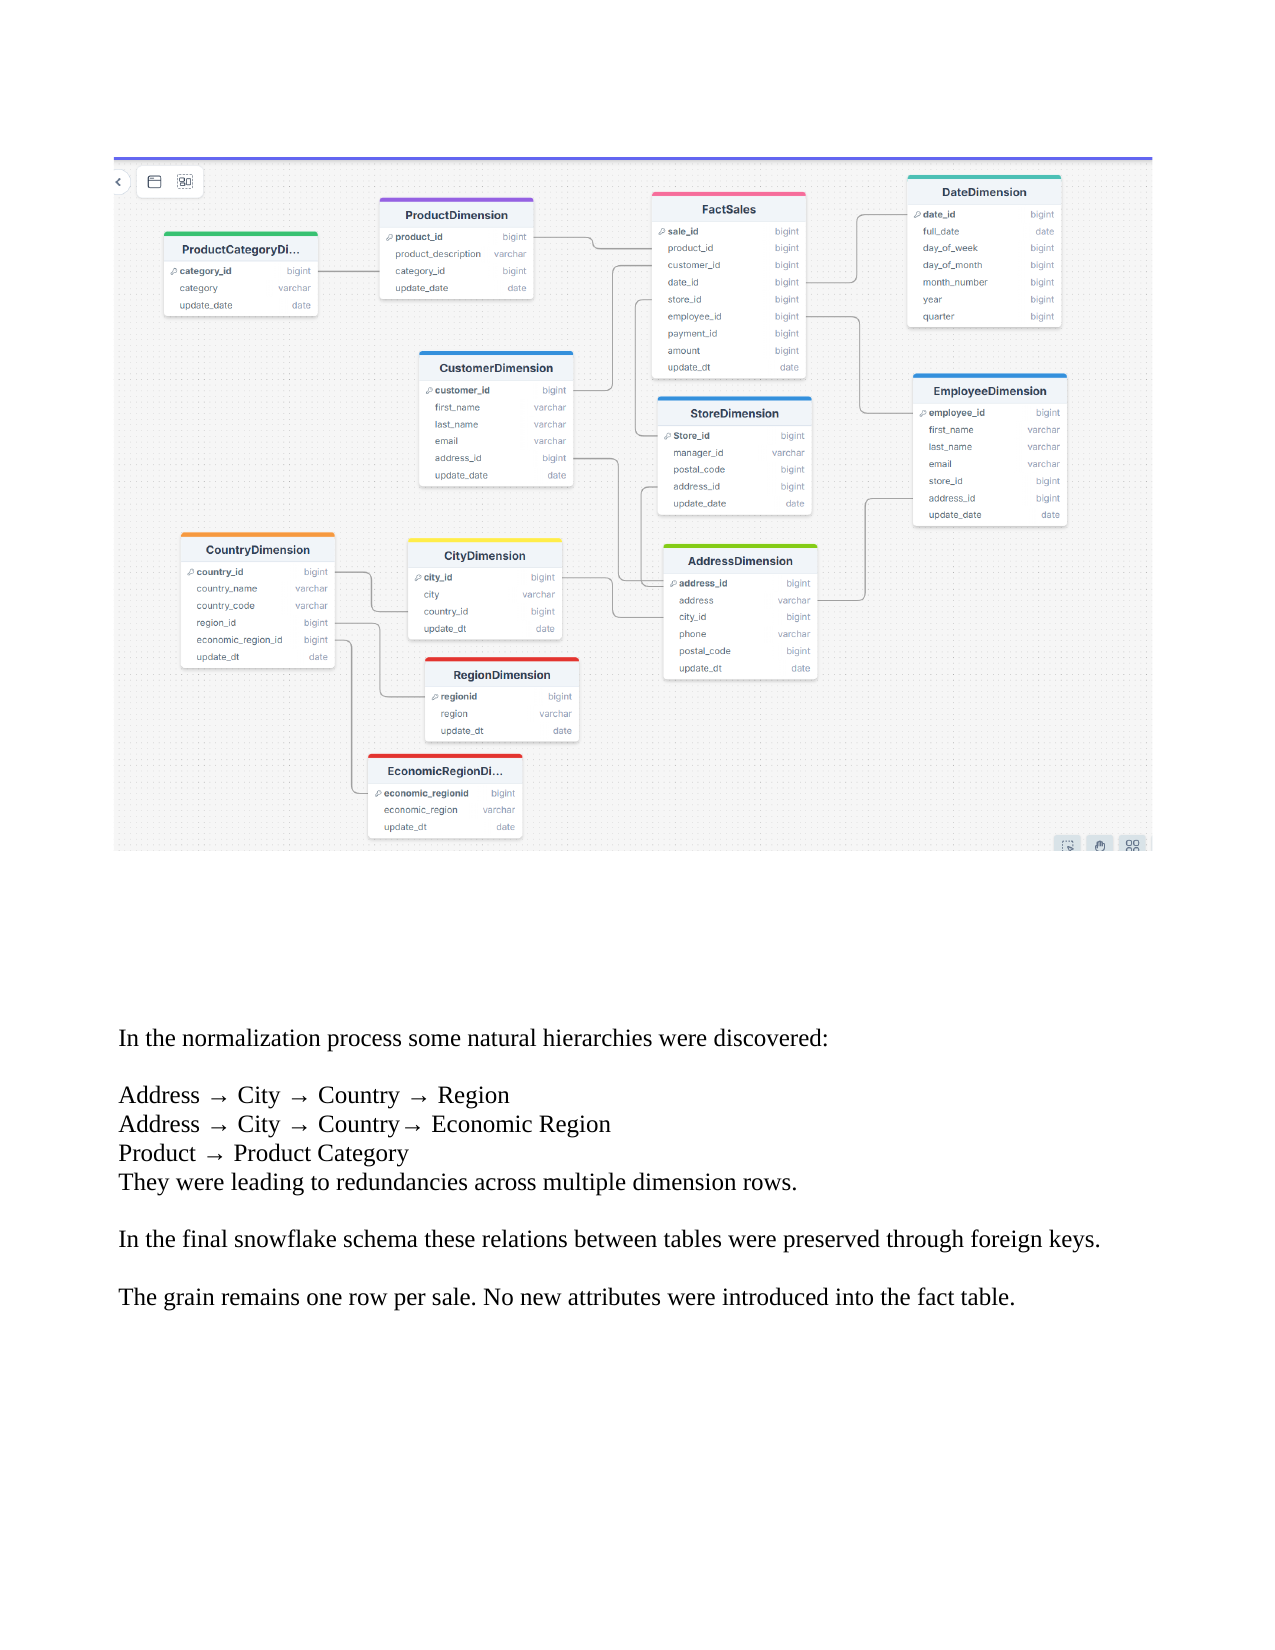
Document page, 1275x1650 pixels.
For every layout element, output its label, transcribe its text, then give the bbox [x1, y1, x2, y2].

text The grain remains one row per sale. No new attributes were introduced into the fact table. [118, 1282, 1157, 1311]
text In the final snowflake schema these relations between tables were preserved through foreign keys. [118, 1196, 1157, 1253]
text In the normalization process some natural hierarchies were discovered: [118, 1023, 1157, 1081]
text Address → City → Country → Region [118, 1081, 1157, 1109]
picture [113, 157, 1153, 851]
text Product → Product Category They were leading to redundancies across multiple dimension rows. [118, 1138, 1157, 1196]
text Address → City → Country→ Economic Region [118, 1109, 1157, 1138]
